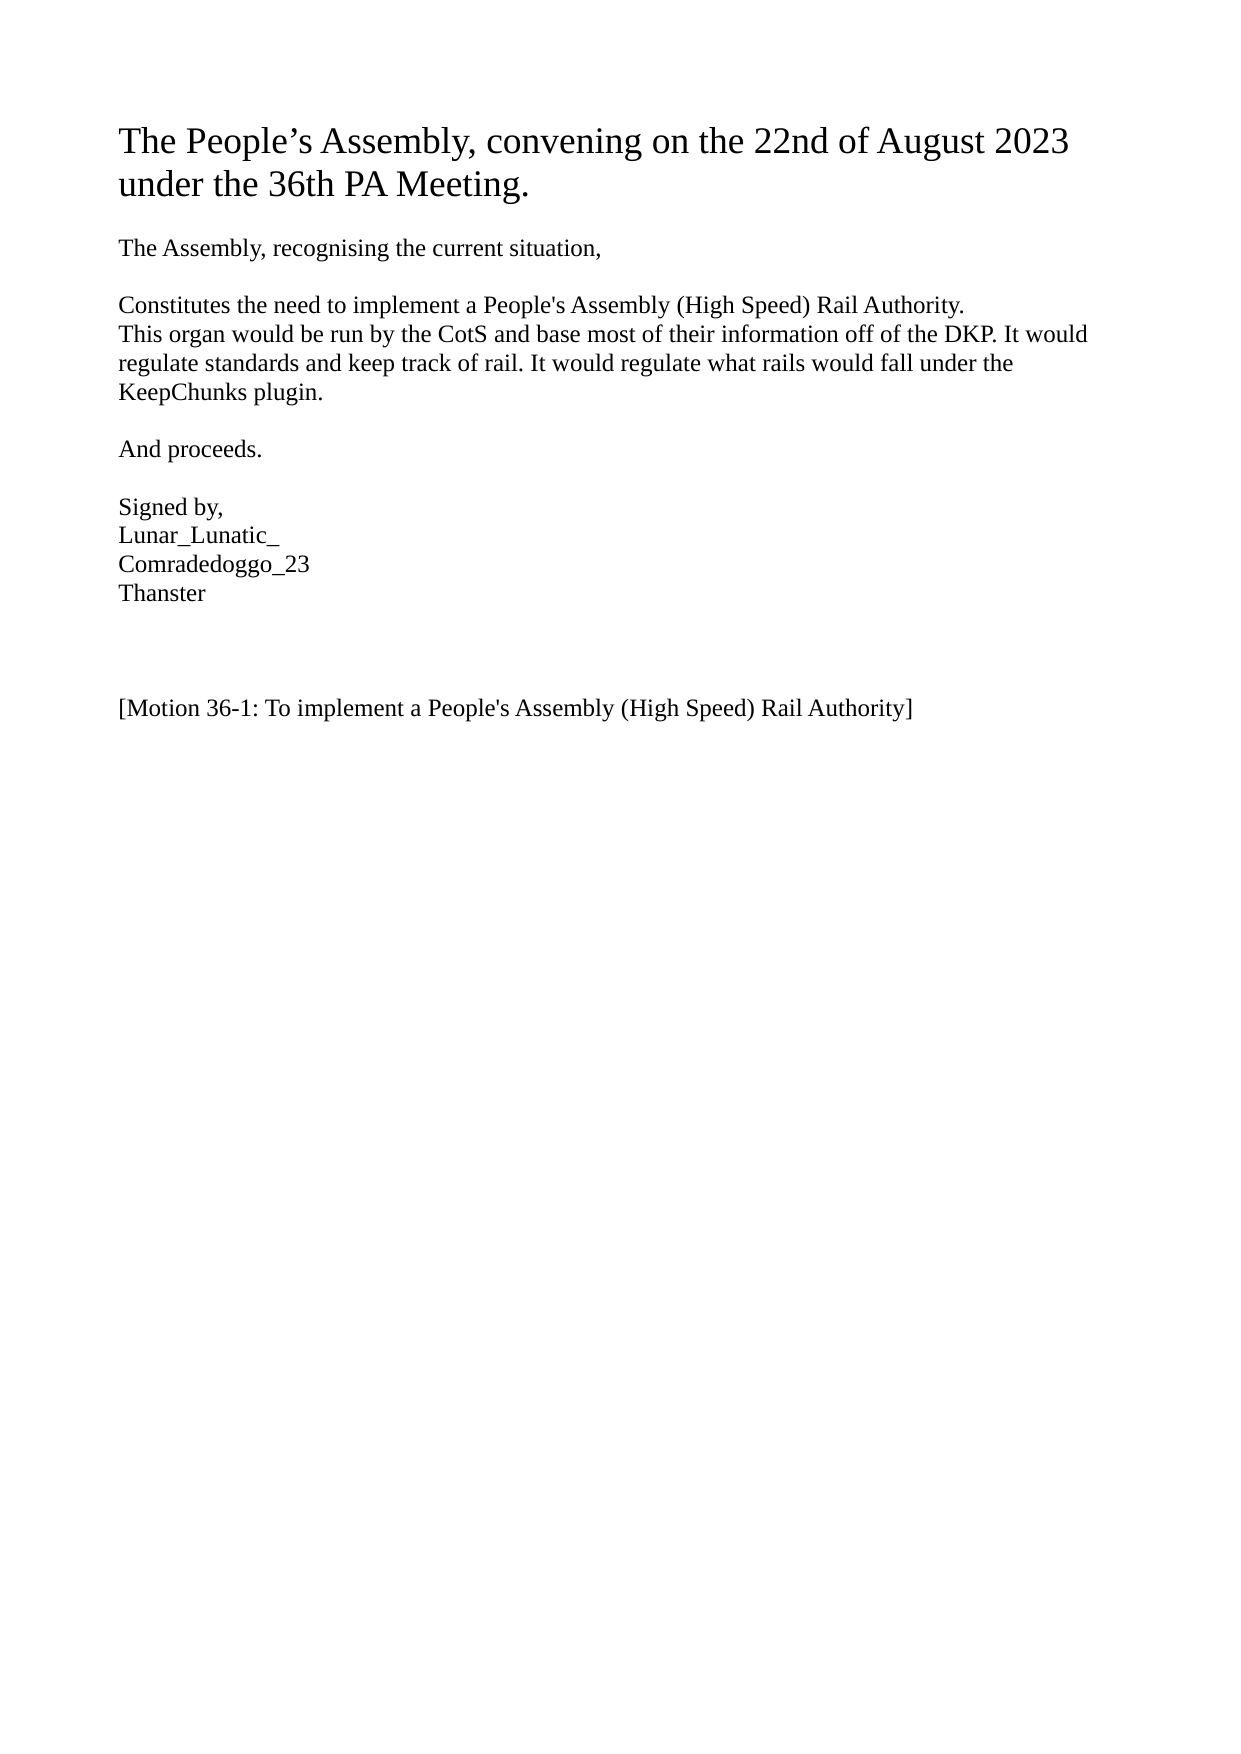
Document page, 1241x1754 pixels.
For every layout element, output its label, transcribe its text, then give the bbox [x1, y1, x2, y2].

text Signed by, [118, 492, 1122, 521]
text [Motion 36-1: To implement a People's Assembly (High Speed) Rail Authority] [118, 693, 1122, 722]
text Thanster [118, 578, 1122, 607]
text The People’s Assembly, convening on the 22nd of August 2023 under the 36th PA Meeting. [118, 118, 1122, 204]
text Constitutes the need to implement a People's Assembly (High Speed) Rail Authority. [118, 291, 1122, 319]
text And proceeds. [118, 434, 1122, 463]
text Comradedoggo_23 [118, 549, 1122, 578]
text This organ would be run by the CotS and base most of their information off of the DKP. It would regulate standards and keep track of rail. It would regulate what rails would fall under the KeepChunks plugin. [118, 319, 1122, 406]
text The Assembly, recognising the current situation, [118, 233, 1122, 262]
text Lunar_Lunatic_ [118, 521, 1122, 549]
